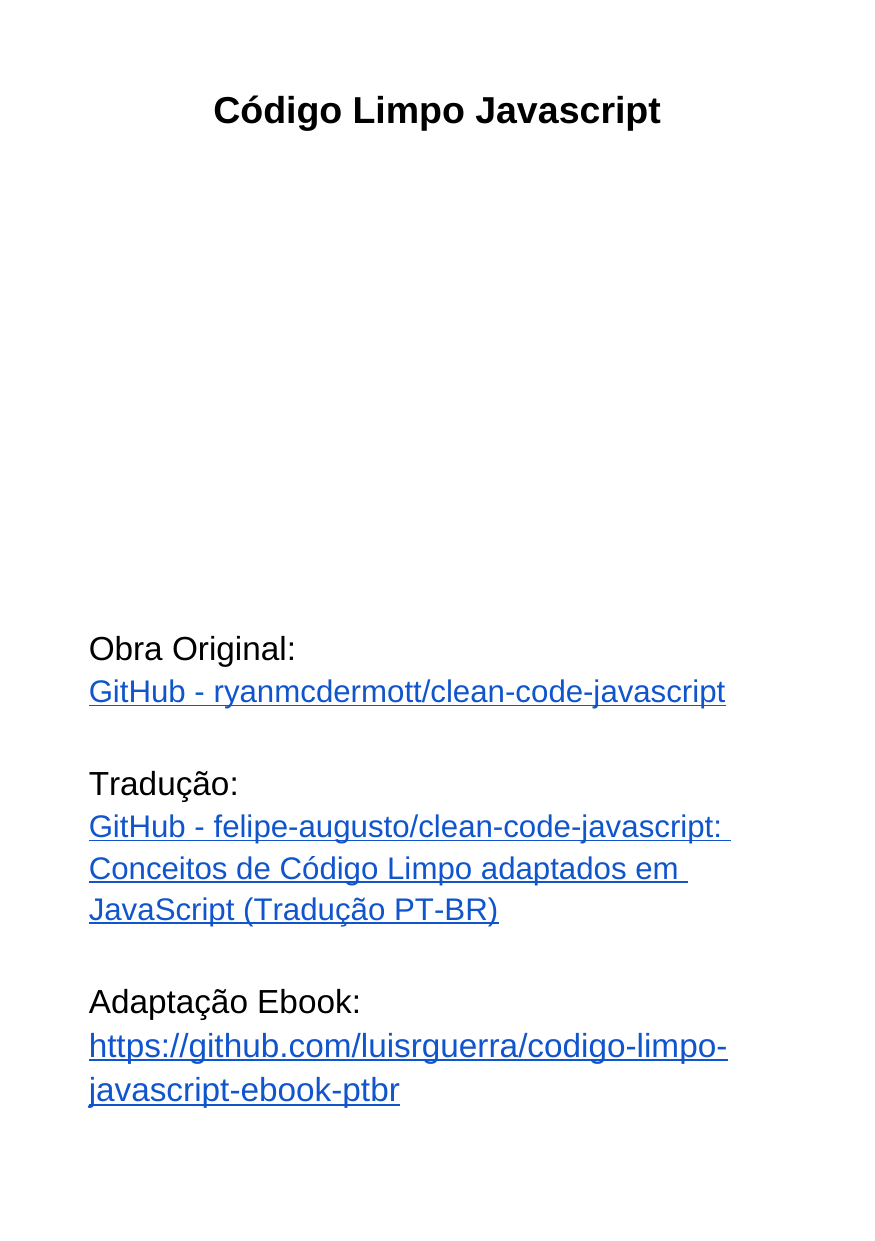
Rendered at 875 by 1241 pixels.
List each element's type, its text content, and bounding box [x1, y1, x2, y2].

text Código Limpo Javascript [88, 88, 786, 132]
text Tradução: [88, 764, 786, 803]
text GitHub - ryanmcdermott/clean-code-javascript [88, 673, 786, 709]
text GitHub - felipe-augusto/clean-code-javascript: Conceitos de Código Limpo adaptados em JavaScript (Tradução PT-BR) [88, 808, 786, 927]
text Adaptação Ebook: [88, 982, 786, 1020]
text Obra Original: [88, 629, 786, 668]
text https://github.com/luisrguerra/codigo-limpo-javascript-ebook-ptbr [88, 1026, 786, 1109]
